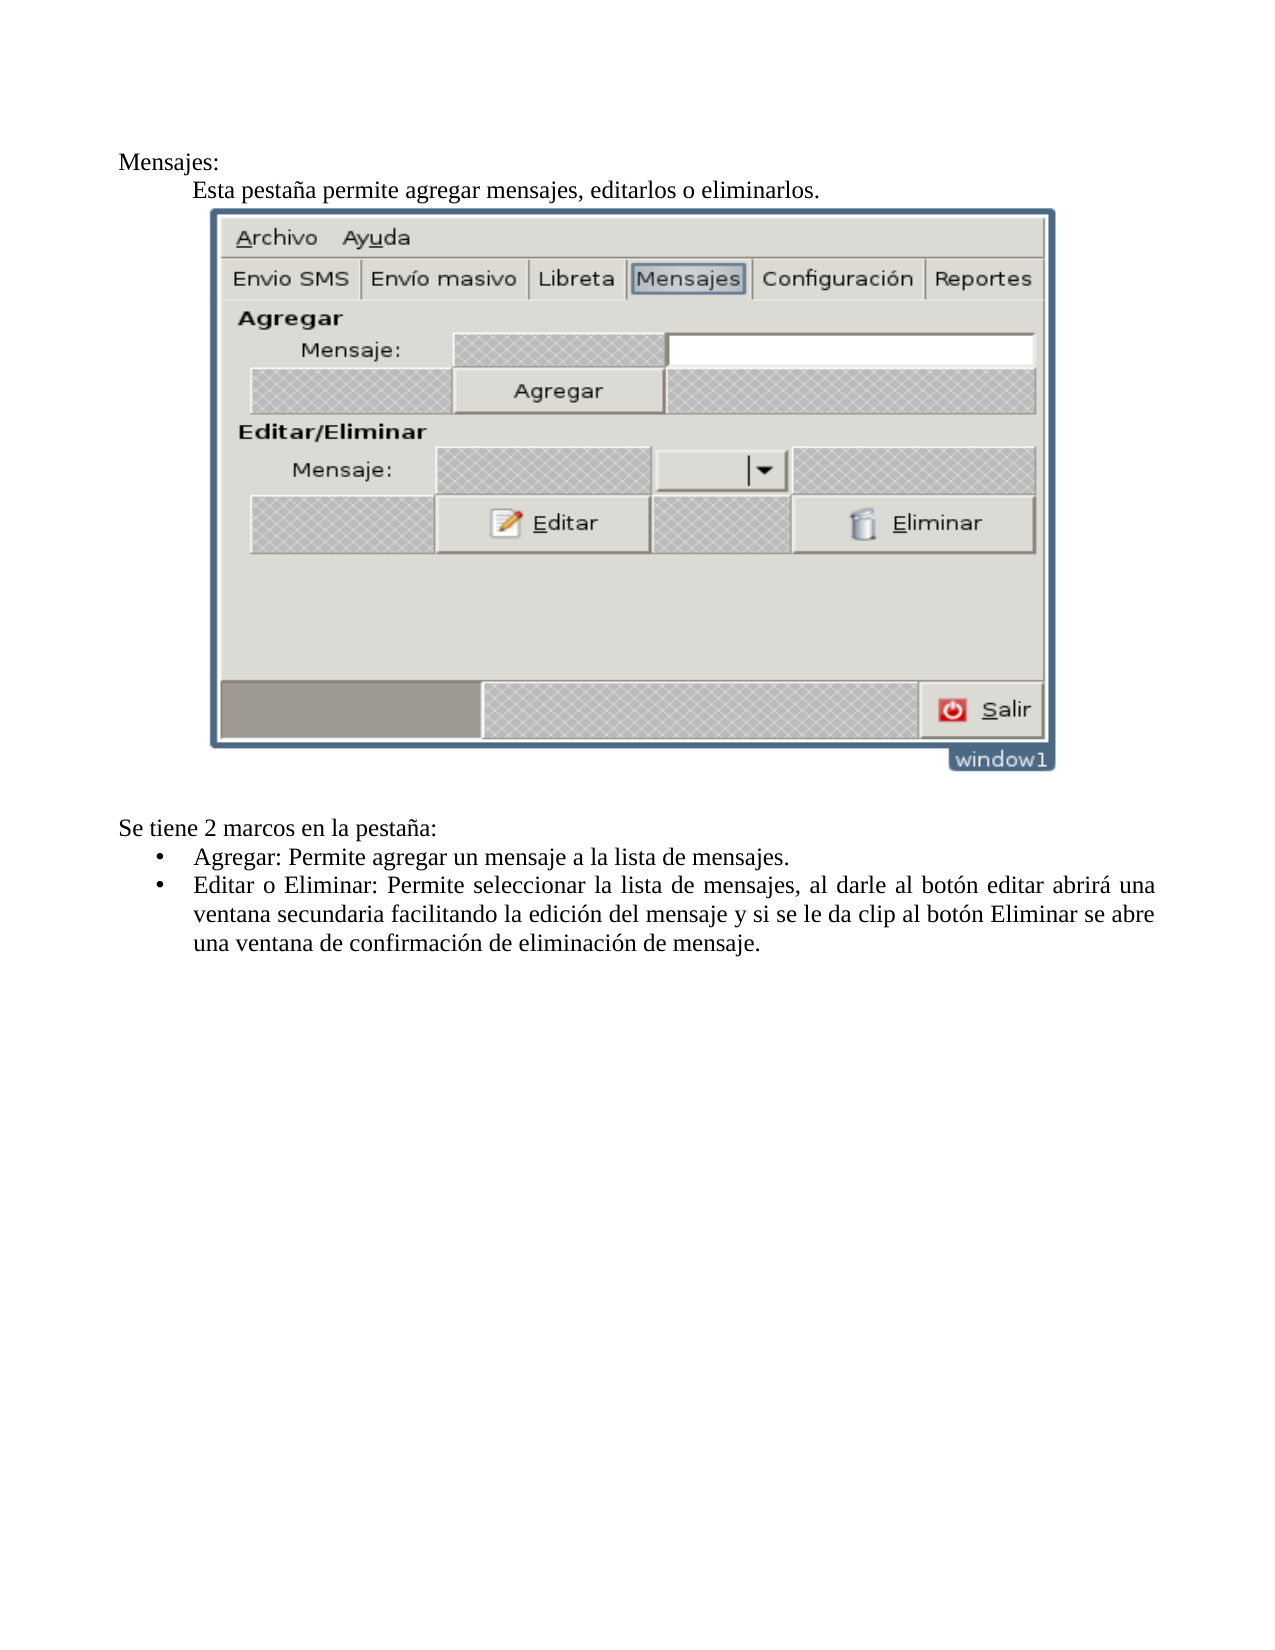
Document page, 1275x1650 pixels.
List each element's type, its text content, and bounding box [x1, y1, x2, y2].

list Agregar: Permite agregar un mensaje a la lista de mensajes. [156, 842, 1157, 870]
picture [207, 204, 1068, 785]
list Editar o Eliminar: Permite seleccionar la lista de mensajes, al darle al botón editar abrirá una ventana secundaria facilitando la edición del mensaje y si se le da clip al botón Eliminar se abre una ventana de confirmación de eliminación de mensaje. [156, 870, 1157, 957]
text Se tiene 2 marcos en la pestaña: [118, 813, 1157, 842]
text Esta pestaña permite agregar mensajes, editarlos o eliminarlos. [118, 176, 1157, 204]
text Mensajes: [118, 147, 1157, 176]
